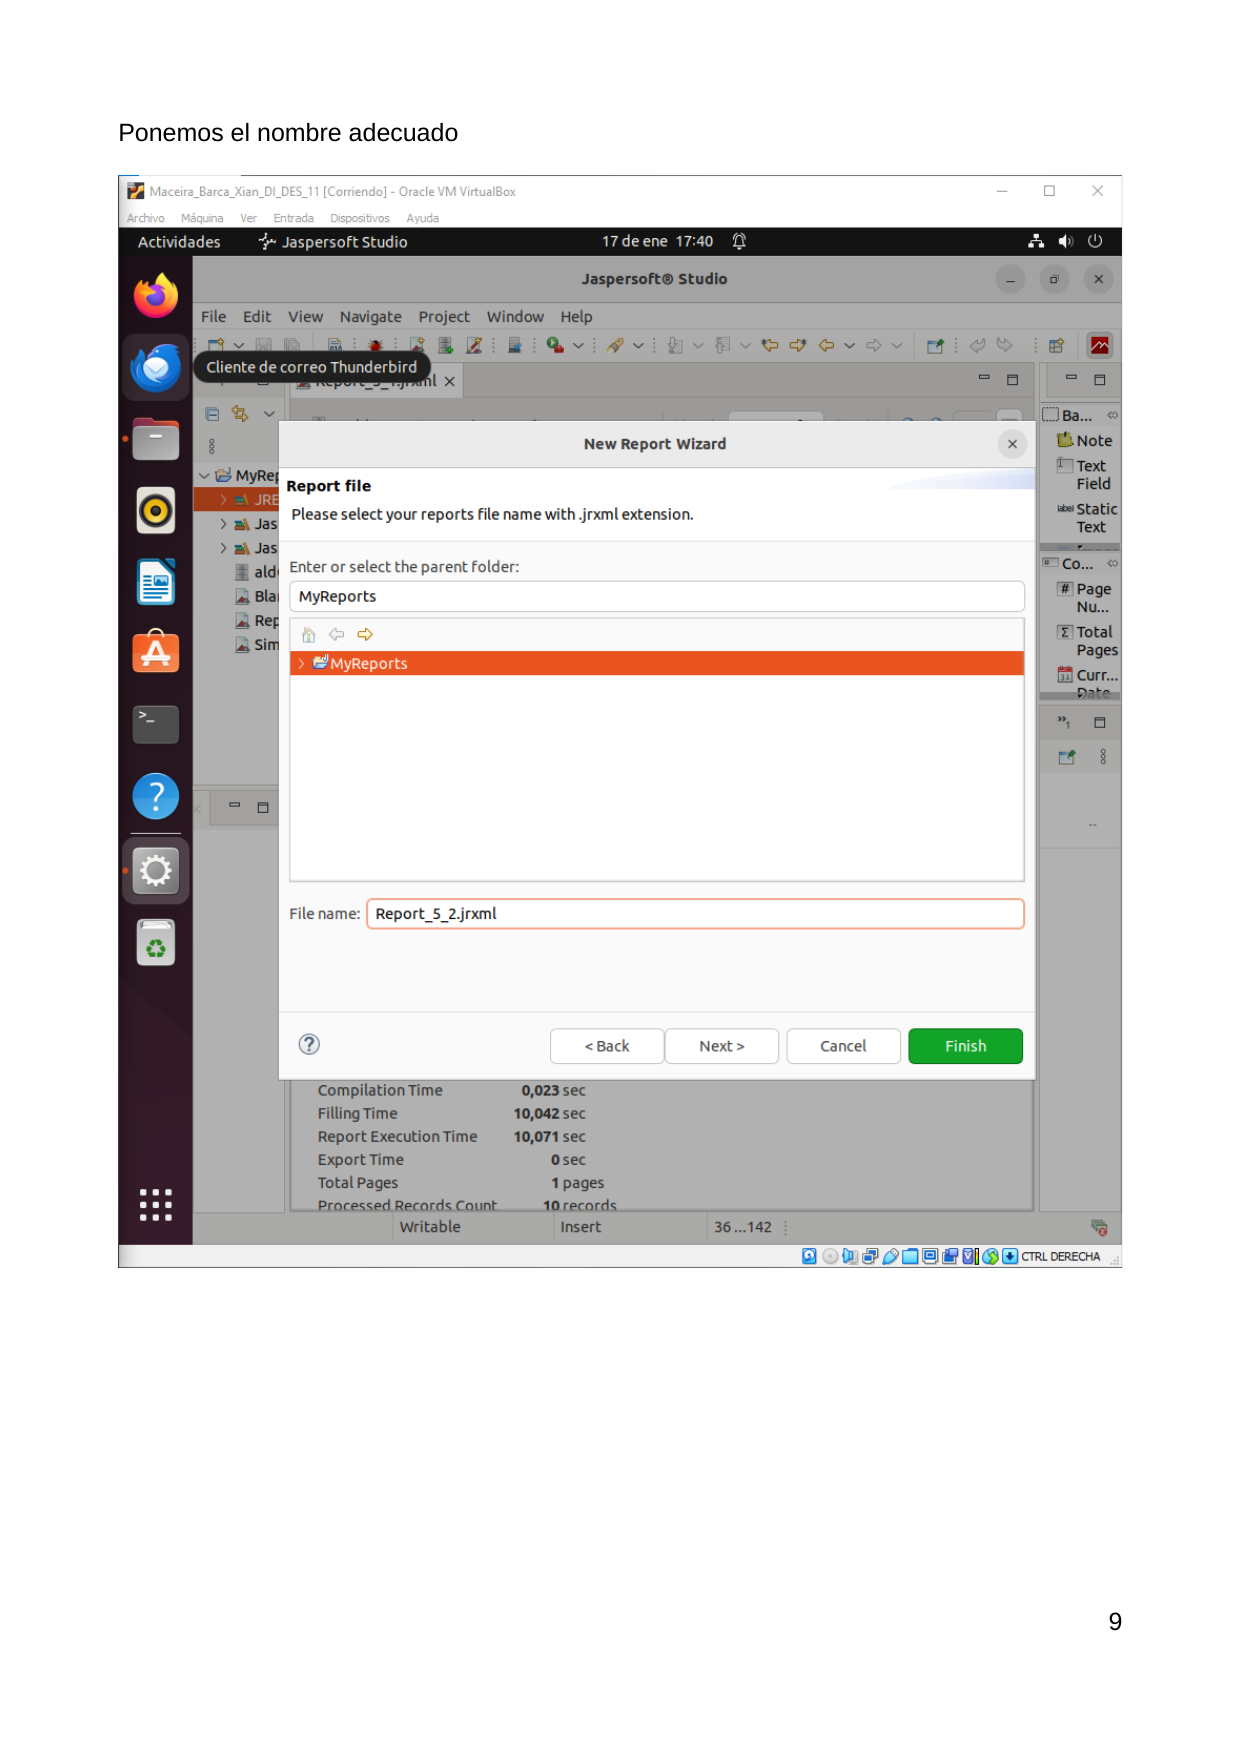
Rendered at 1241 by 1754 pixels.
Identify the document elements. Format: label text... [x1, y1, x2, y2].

picture [118, 175, 1123, 1268]
text Ponemos el nombre adecuado [118, 118, 1122, 147]
